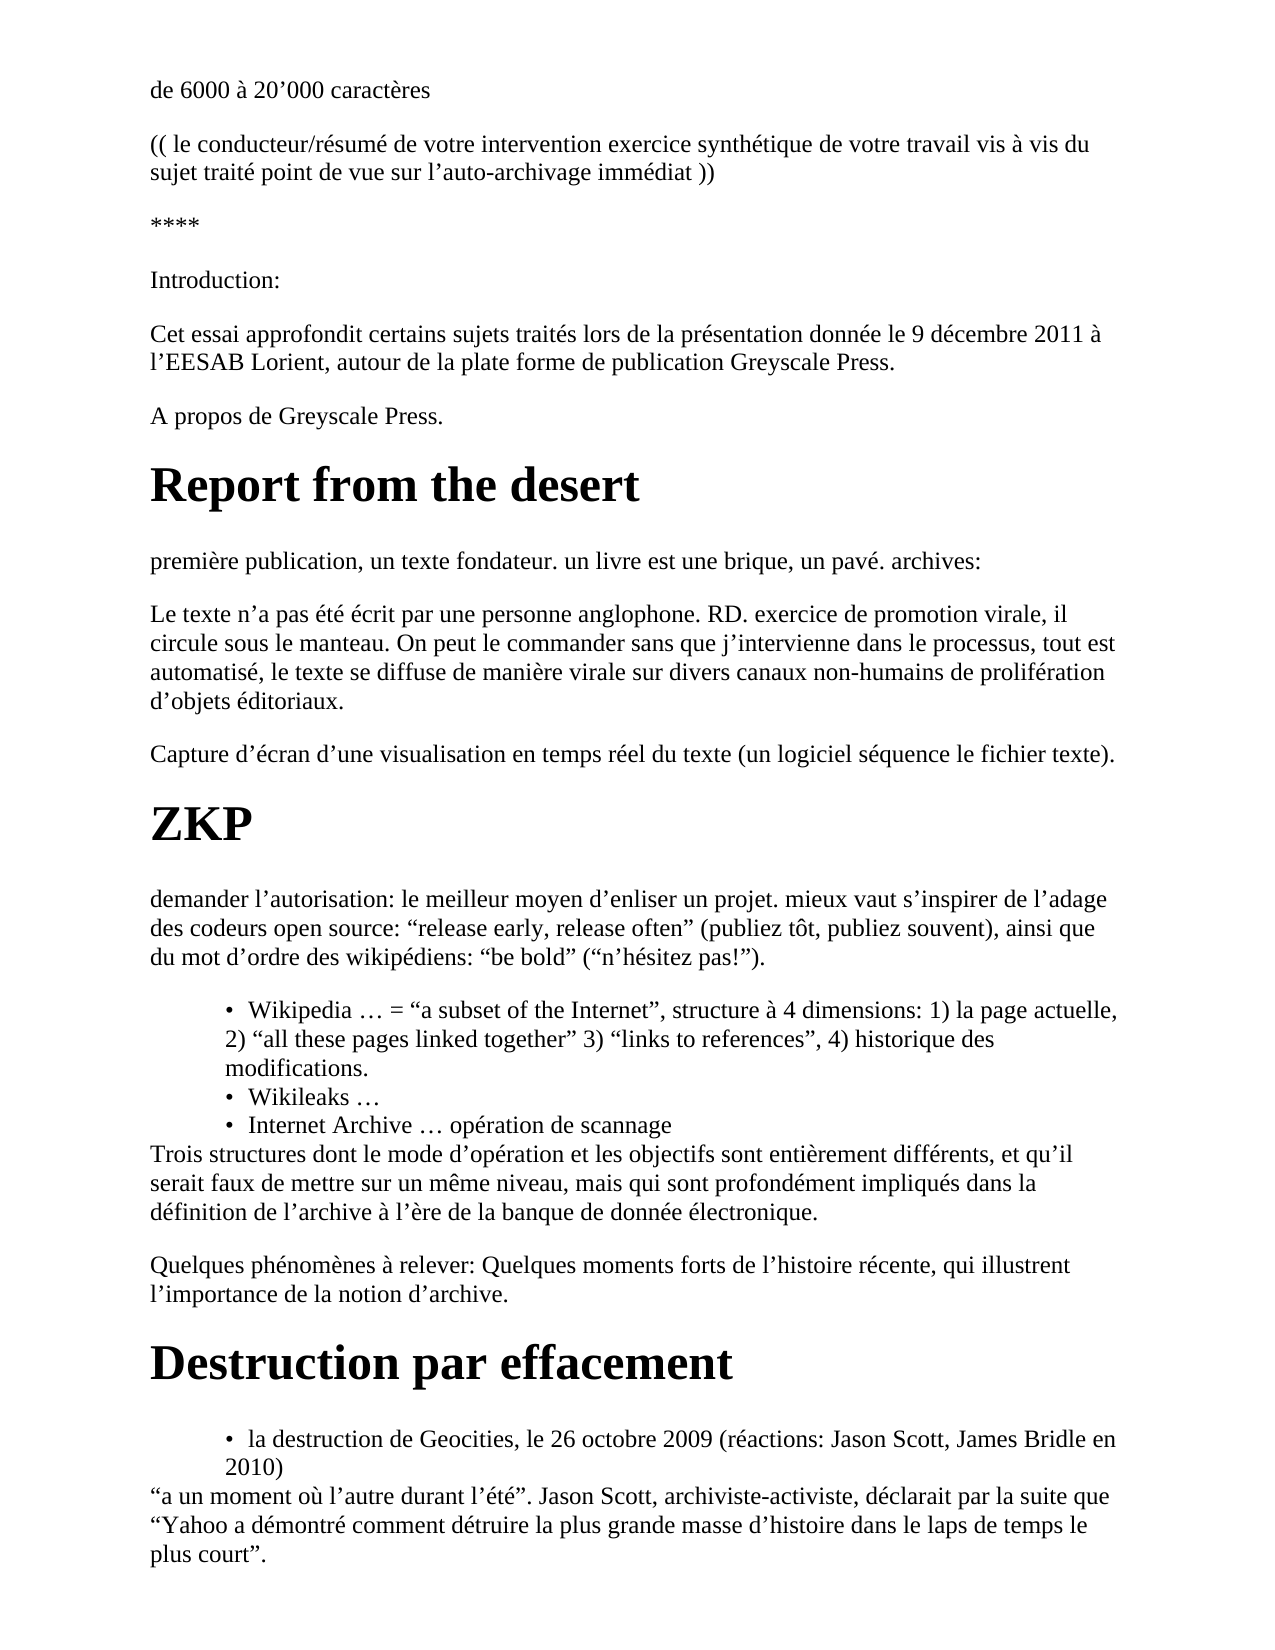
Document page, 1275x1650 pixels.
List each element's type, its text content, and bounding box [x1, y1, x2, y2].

text Destruction par effacement [150, 1333, 1125, 1390]
text de 6000 à 20’000 caractères [150, 75, 1125, 104]
text ZKP [150, 793, 1125, 851]
text Introduction: [150, 265, 1125, 294]
text • Wikileaks … [150, 1082, 1125, 1110]
text “a un moment où l’autre durant l’été”. Jason Scott, archiviste-activiste, déclarait par la suite que “Yahoo a démontré comment détruire la plus grande masse d’histoire dans le laps de temps le plus court”. [150, 1481, 1125, 1567]
text première publication, un texte fondateur. un livre est une brique, un pavé. archives: [150, 546, 1125, 574]
text • Wikipedia … = “a subset of the Internet”, structure à 4 dimensions: 1) la page actuelle, 2) “all these pages linked together” 3) “links to references”, 4) historique des modifications. [150, 995, 1125, 1082]
text **** [150, 211, 1125, 240]
text A propos de Greyscale Press. [150, 401, 1125, 430]
text demander l’autorisation: le meilleur moyen d’enliser un projet. mieux vaut s’inspirer de l’adage des codeurs open source: “release early, release often” (publiez tôt, publiez souvent), ainsi que du mot d’ordre des wikipédiens: “be bold” (“n’hésitez pas!”). [150, 884, 1125, 970]
text (( le conducteur/résumé de votre intervention exercice synthétique de votre travail vis à vis du sujet traité point de vue sur l’auto-archivage immédiat )) [150, 129, 1125, 186]
text • la destruction de Geocities, le 26 octobre 2009 (réactions: Jason Scott, James Bridle en 2010) [150, 1424, 1125, 1481]
text Quelques phénomènes à relever: Quelques moments forts de l’histoire récente, qui illustrent l’importance de la notion d’archive. [150, 1250, 1125, 1308]
text Le texte n’a pas été écrit par une personne anglophone. RD. exercice de promotion virale, il circule sous le manteau. On peut le commander sans que j’intervienne dans le processus, tout est automatisé, le texte se diffuse de manière virale sur divers canaux non-humains de prolifération d’objets éditoriaux. [150, 599, 1125, 714]
text Cet essai approfondit certains sujets traités lors de la présentation donnée le 9 décembre 2011 à l’EESAB Lorient, autour de la plate forme de publication Greyscale Press. [150, 319, 1125, 376]
text Capture d’écran d’une visualisation en temps réel du texte (un logiciel séquence le fichier texte). [150, 739, 1125, 768]
text • Internet Archive … opération de scannage [150, 1110, 1125, 1139]
text Report from the desert [150, 455, 1125, 512]
text Trois structures dont le mode d’opération et les objectifs sont entièrement différents, et qu’il serait faux de mettre sur un même niveau, mais qui sont profondément impliqués dans la définition de l’archive à l’ère de la banque de donnée électronique. [150, 1139, 1125, 1225]
